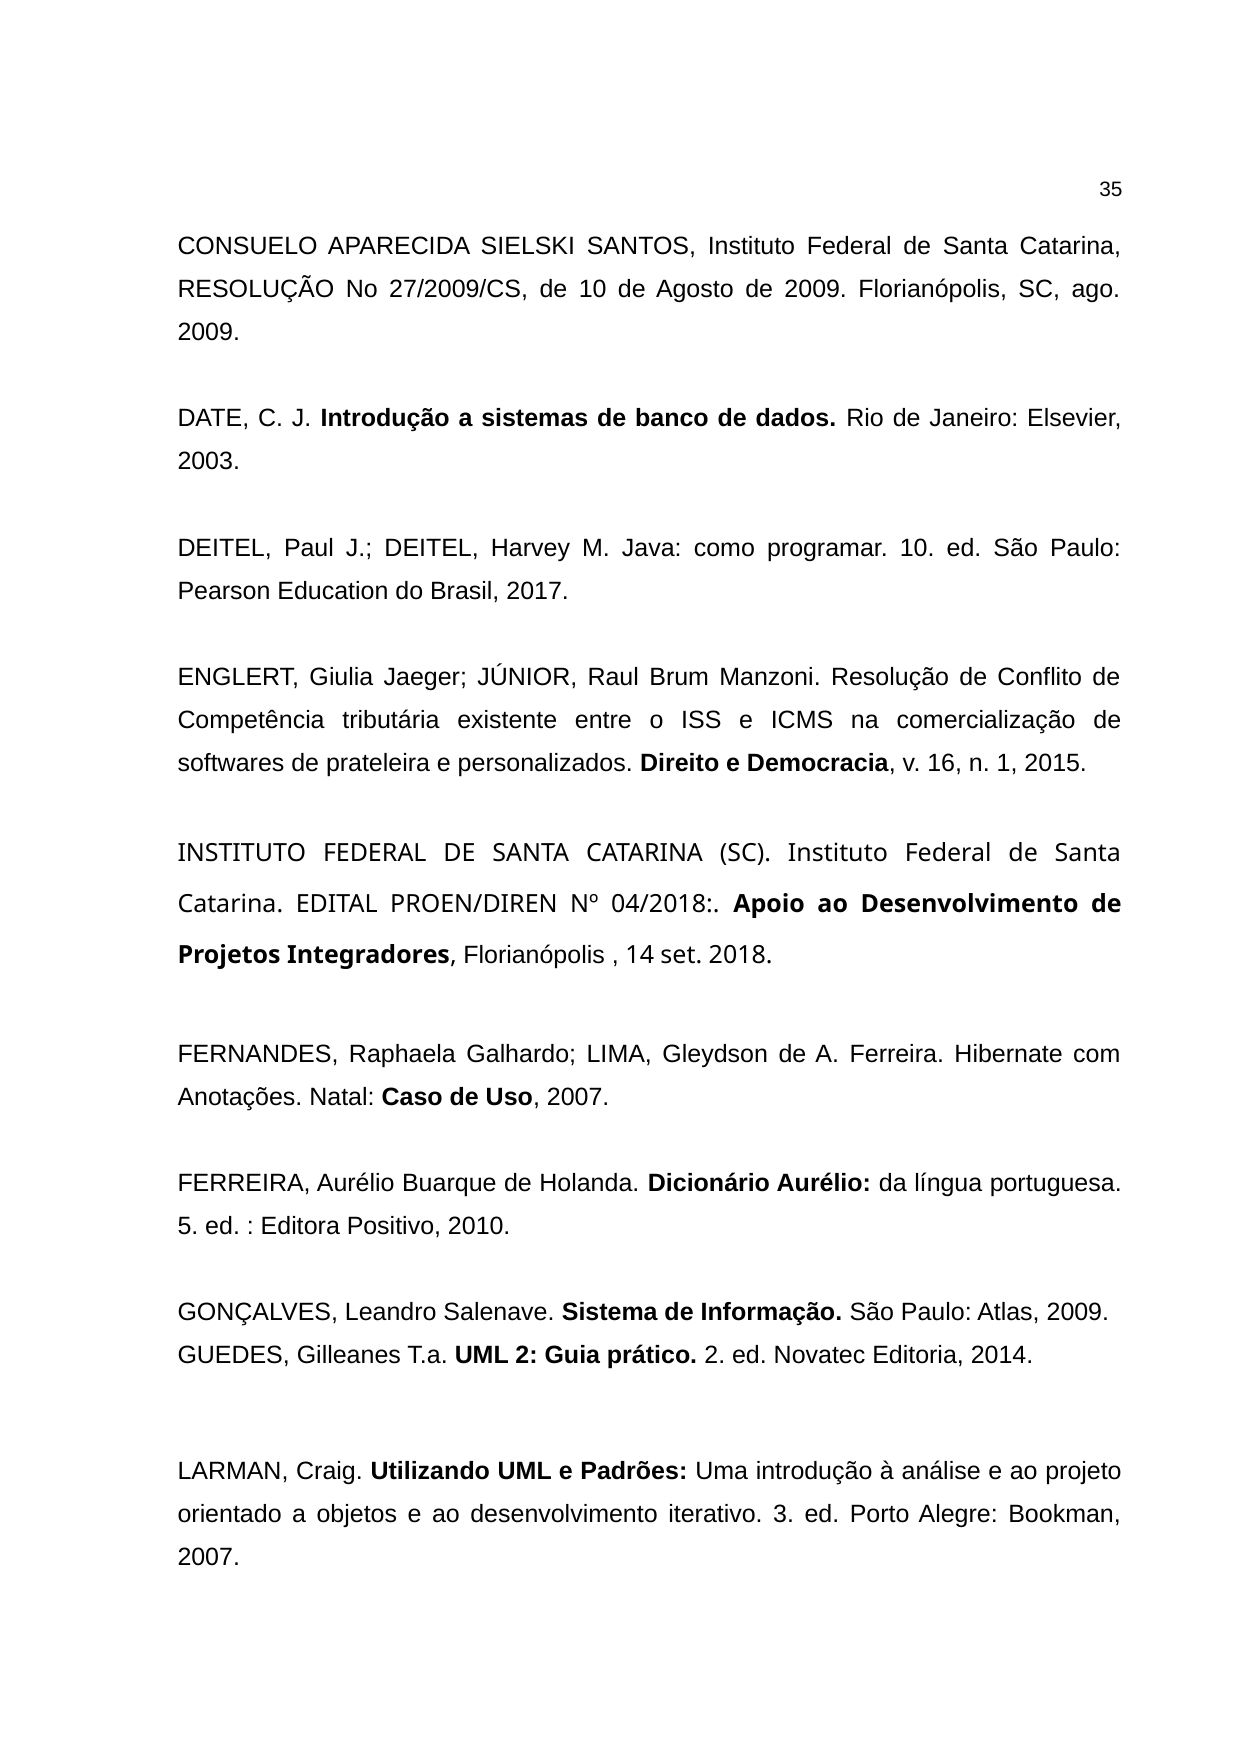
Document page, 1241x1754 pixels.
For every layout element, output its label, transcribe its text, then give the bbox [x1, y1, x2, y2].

text FERNANDES, Raphaela Galhardo; LIMA, Gleydson de A. Ferreira. Hibernate com Anotações. Natal: Caso de Uso, 2007. [177, 1038, 1122, 1110]
text LARMAN, Craig. Utilizando UML e Padrões: Uma introdução à análise e ao projeto orientado a objetos e ao desenvolvimento iterativo. 3. ed. Porto Alegre: Bookman, 2007. [177, 1456, 1122, 1571]
text FERREIRA, Aurélio Buarque de Holanda. Dicionário Aurélio: da língua portuguesa. 5. ed. : Editora Positivo, 2010. [177, 1168, 1122, 1240]
text GONÇALVES, Leandro Salenave. Sistema de Informação. São Paulo: Atlas, 2009. [177, 1297, 1122, 1326]
text GUEDES, Gilleanes T.a. UML 2: Guia prático. 2. ed. Novatec Editoria, 2014. [177, 1340, 1122, 1369]
text CONSUELO APARECIDA SIELSKI SANTOS, Instituto Federal de Santa Catarina, RESOLUÇÃO No 27/2009/CS, de 10 de Agosto de 2009. Florianópolis, SC, ago. 2009. [177, 231, 1122, 346]
text ENGLERT, Giulia Jaeger; JÚNIOR, Raul Brum Manzoni. Resolução de Conflito de Competência tributária existente entre o ISS e ICMS na comercialização de softwares de prateleira e personalizados. Direito e Democracia, v. 16, n. 1, 2015. [177, 662, 1122, 777]
text DATE, C. J. Introdução a sistemas de banco de dados. Rio de Janeiro: Elsevier, 2003. [177, 403, 1122, 475]
text INSTITUTO FEDERAL DE SANTA CATARINA (SC). Instituto Federal de Santa Catarina. EDITAL PROEN/DIREN Nº 04/2018:. Apoio ao Desenvolvimento de Projetos Integradores, Florianópolis , 14 set. 2018. [177, 834, 1122, 971]
text DEITEL, Paul J.; DEITEL, Harvey M. Java: como programar. 10. ed. São Paulo: Pearson Education do Brasil, 2017. [177, 532, 1122, 604]
